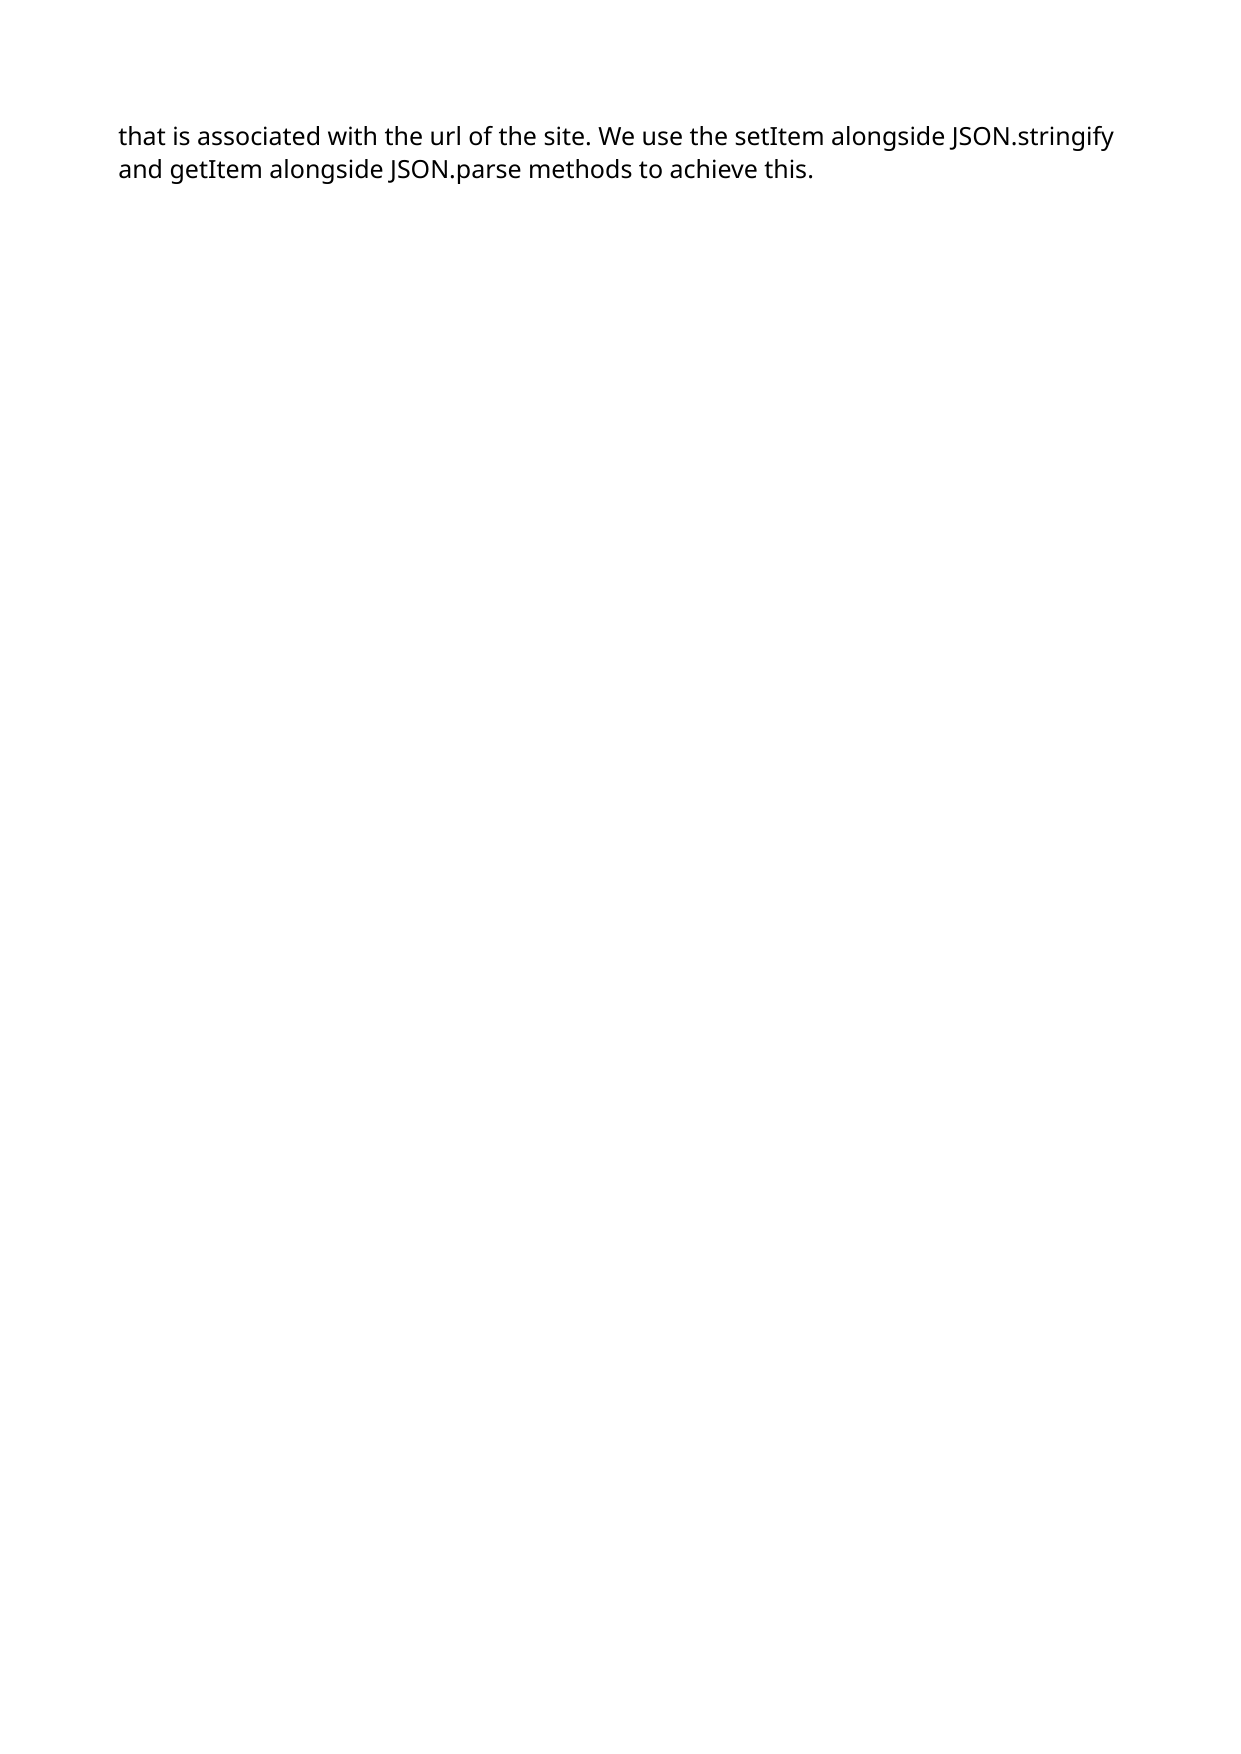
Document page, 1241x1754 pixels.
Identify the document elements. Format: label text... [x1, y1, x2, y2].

text that is associated with the url of the site. We use the setItem alongside JSON.stringify and getItem alongside JSON.parse methods to achieve this. [118, 118, 1122, 186]
